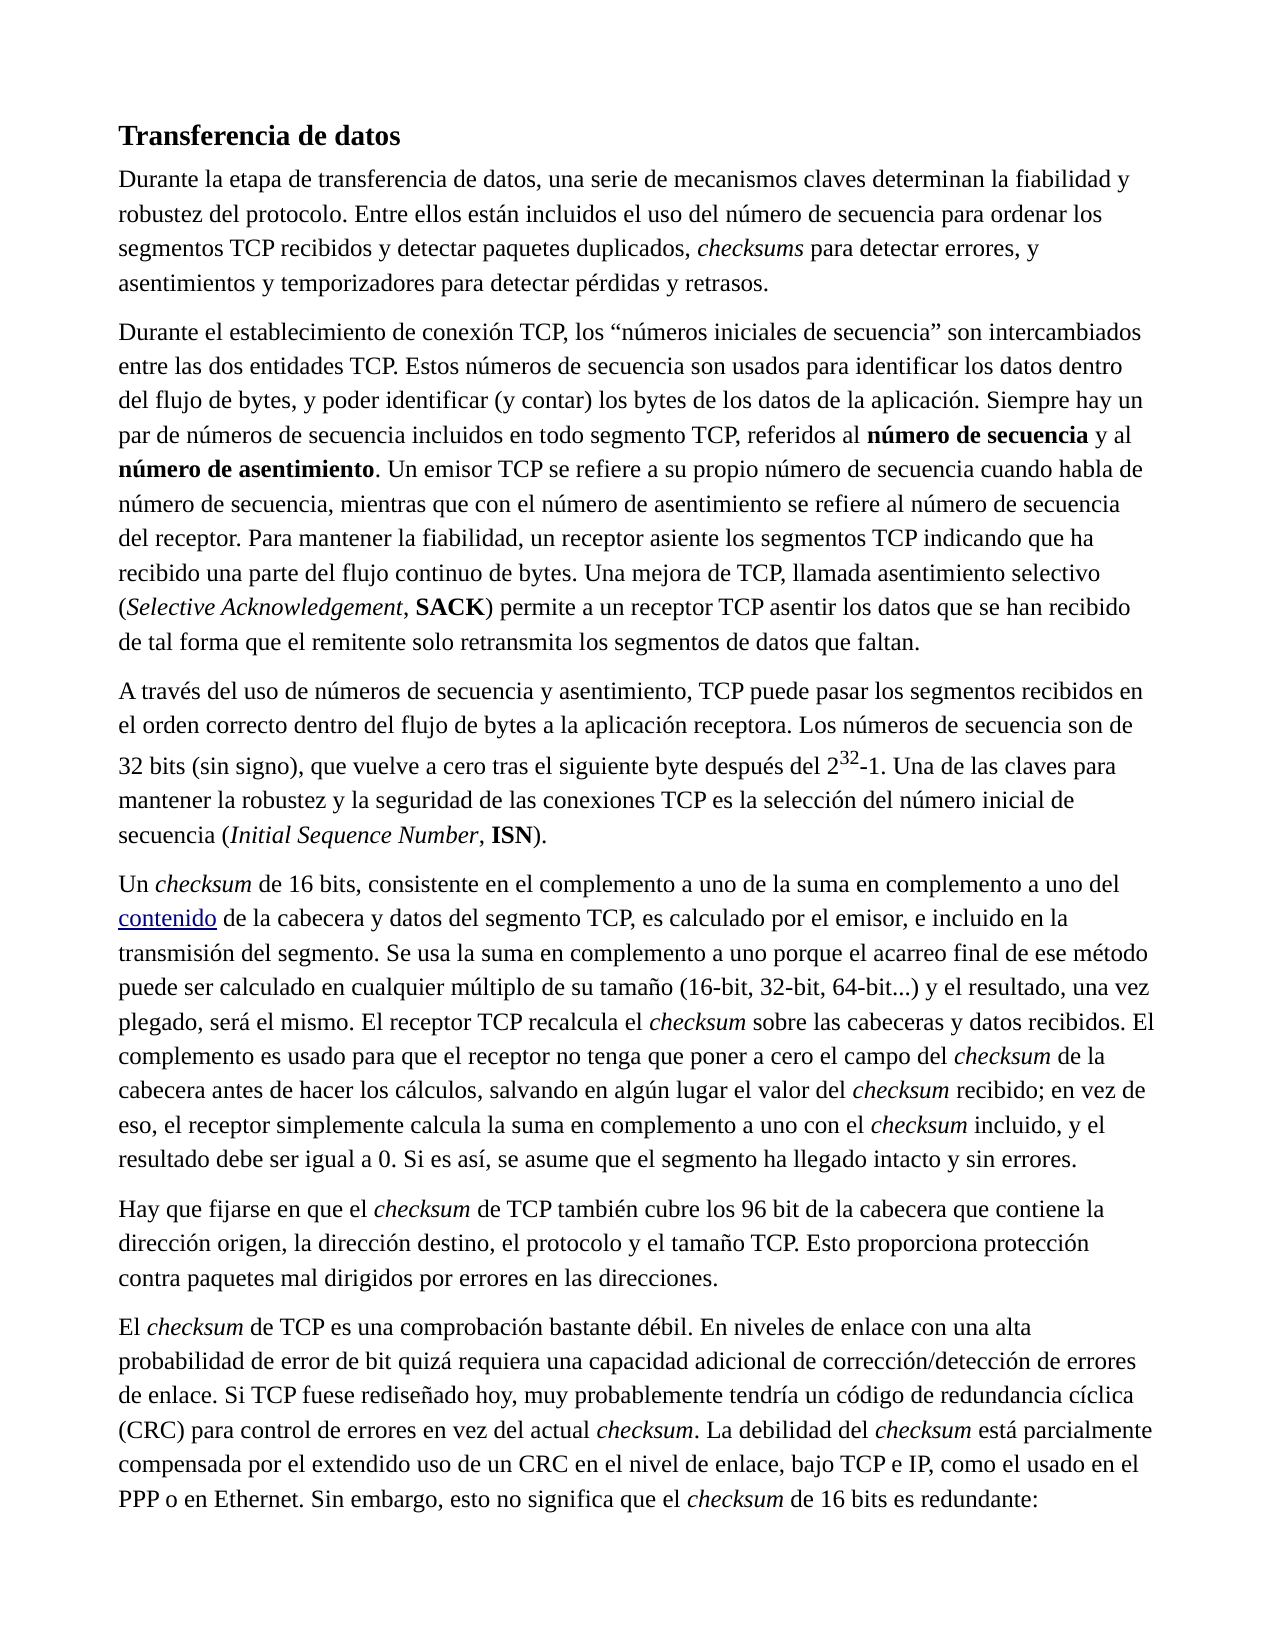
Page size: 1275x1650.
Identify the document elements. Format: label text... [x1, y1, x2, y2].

text Hay que fijarse en que el checksum de TCP también cubre los 96 bit de la cabecera que contiene la dirección origen, la dirección destino, el protocolo y el tamaño TCP. Esto proporciona protección contra paquetes mal dirigidos por errores en las direcciones. [118, 1194, 1157, 1291]
text Un checksum de 16 bits, consistente en el complemento a uno de la suma en complemento a uno del contenido de la cabecera y datos del segmento TCP, es calculado por el emisor, e incluido en la transmisión del segmento. Se usa la suma en complemento a uno porque el acarreo final de ese método puede ser calculado en cualquier múltiplo de su tamaño (16-bit, 32-bit, 64-bit...) y el resultado, una vez plegado, será el mismo. El receptor TCP recalcula el checksum sobre las cabeceras y datos recibidos. El complemento es usado para que el receptor no tenga que poner a cero el campo del checksum de la cabecera antes de hacer los cálculos, salvando en algún lugar el valor del checksum recibido; en vez de eso, el receptor simplemente calcula la suma en complemento a uno con el checksum incluido, y el resultado debe ser igual a 0. Si es así, se asume que el segmento ha llegado intacto y sin errores. [118, 869, 1157, 1173]
text Durante el establecimiento de conexión TCP, los “números iniciales de secuencia” son intercambiados entre las dos entidades TCP. Estos números de secuencia son usados para identificar los datos dentro del flujo de bytes, y poder identificar (y contar) los bytes de los datos de la aplicación. Siempre hay un par de números de secuencia incluidos en todo segmento TCP, referidos al número de secuencia y al número de asentimiento. Un emisor TCP se refiere a su propio número de secuencia cuando habla de número de secuencia, mientras que con el número de asentimiento se refiere al número de secuencia del receptor. Para mantener la fiabilidad, un receptor asiente los segmentos TCP indicando que ha recibido una parte del flujo continuo de bytes. Una mejora de TCP, llamada asentimiento selectivo (Selective Acknowledgement, SACK) permite a un receptor TCP asentir los datos que se han recibido de tal forma que el remitente solo retransmita los segmentos de datos que faltan. [118, 317, 1157, 656]
text El checksum de TCP es una comprobación bastante débil. En niveles de enlace con una alta probabilidad de error de bit quizá requiera una capacidad adicional de corrección/detección de errores de enlace. Si TCP fuese rediseñado hoy, muy probablemente tendría un código de redundancia cíclica (CRC) para control de errores en vez del actual checksum. La debilidad del checksum está parcialmente compensada por el extendido uso de un CRC en el nivel de enlace, bajo TCP e IP, como el usado en el PPP o en Ethernet. Sin embargo, esto no significa que el checksum de 16 bits es redundante: [118, 1312, 1157, 1513]
text A través del uso de números de secuencia y asentimiento, TCP puede pasar los segmentos recibidos en el orden correcto dentro del flujo de bytes a la aplicación receptora. Los números de secuencia son de 32 bits (sin signo), que vuelve a cero tras el siguiente byte después del 232-1. Una de las claves para mantener la robustez y la seguridad de las conexiones TCP es la selección del número inicial de secuencia (Initial Sequence Number, ISN). [118, 676, 1157, 848]
text Durante la etapa de transferencia de datos, una serie de mecanismos claves determinan la fiabilidad y robustez del protocolo. Entre ellos están incluidos el uso del número de secuencia para ordenar los segmentos TCP recibidos y detectar paquetes duplicados, checksums para detectar errores, y asentimientos y temporizadores para detectar pérdidas y retrasos. [118, 164, 1157, 296]
subtitle Transferencia de datos [118, 118, 1157, 152]
